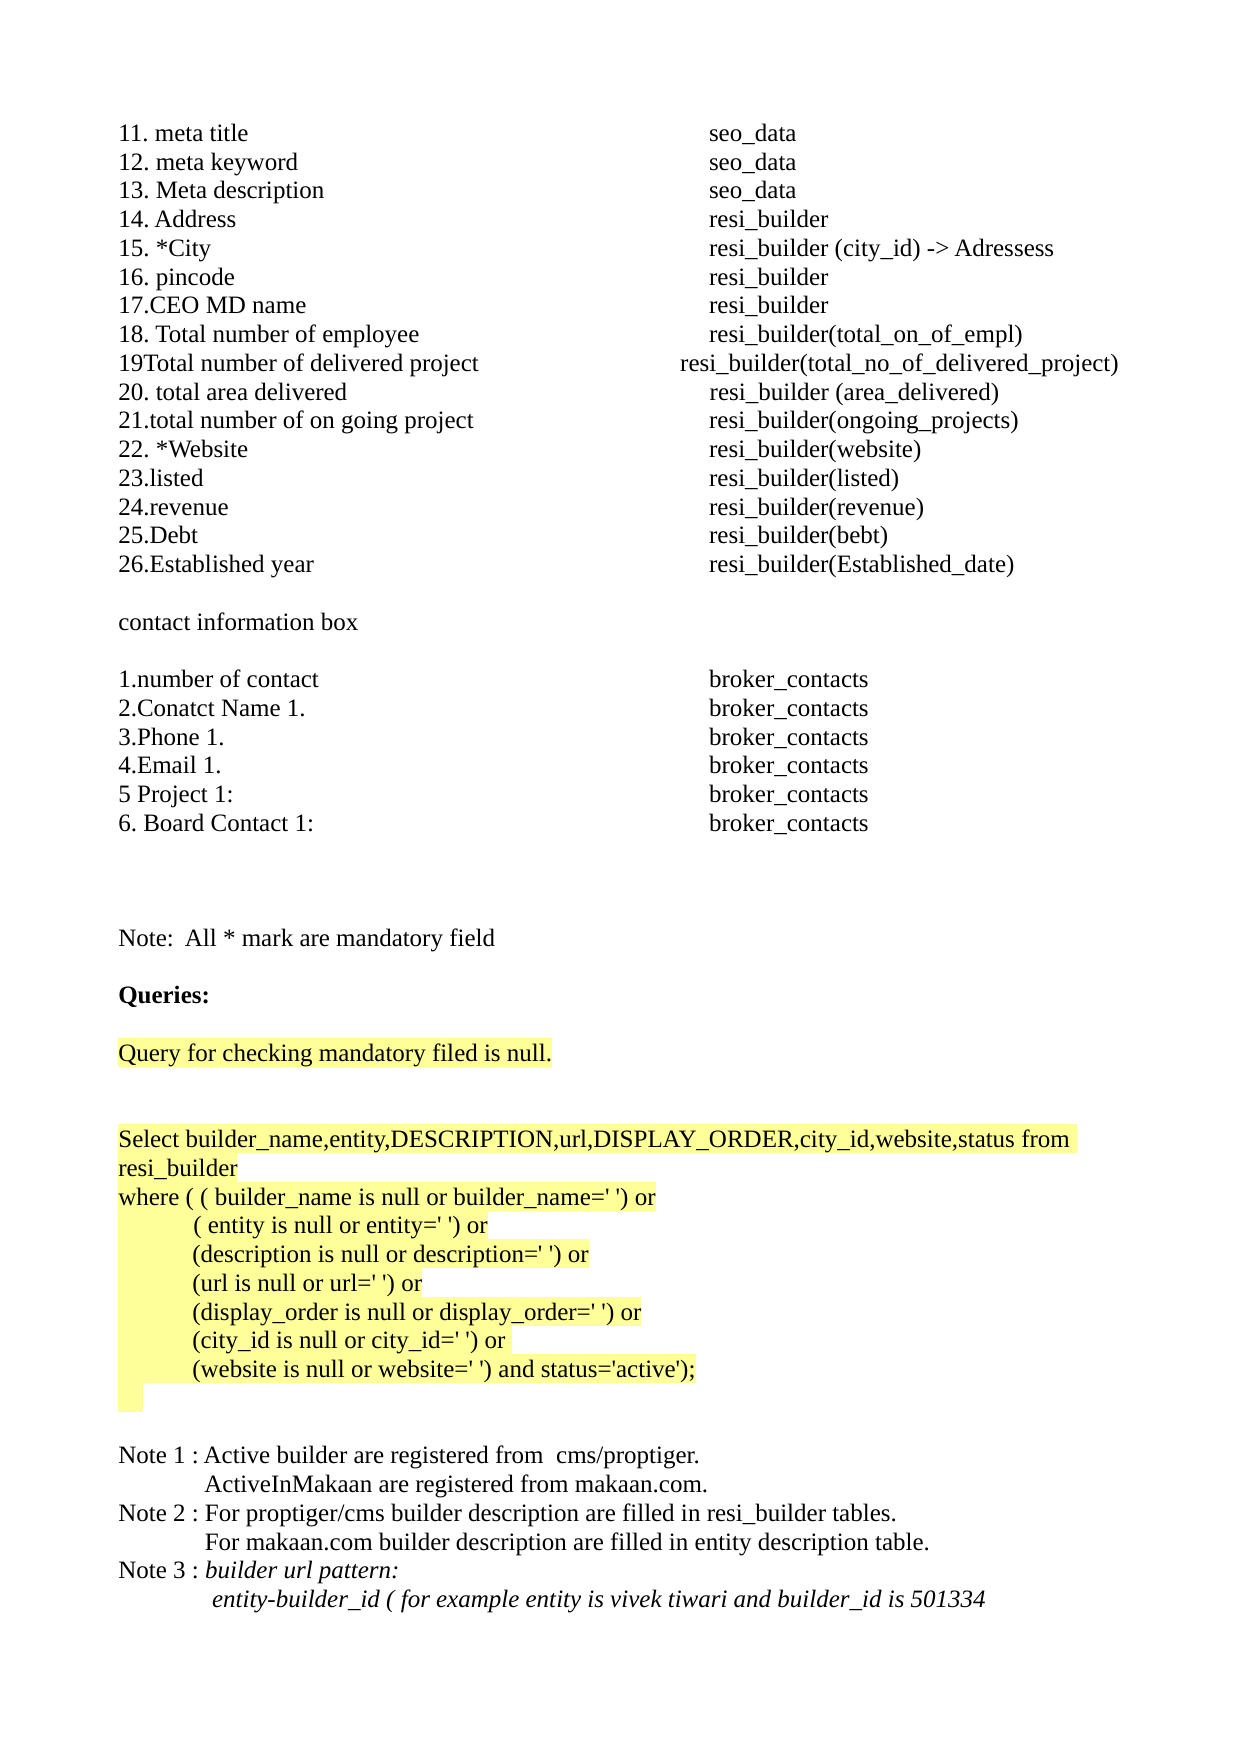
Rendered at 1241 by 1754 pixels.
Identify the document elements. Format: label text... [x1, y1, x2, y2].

text 18. Total number of employee resi_builder(total_on_of_empl) [118, 319, 1122, 348]
text For makaan.com builder description are filled in entity description table. [118, 1527, 1122, 1556]
text 12. meta keyword seo_data [118, 147, 1122, 176]
text Note 1 : Active builder are registered from cms/proptiger. [118, 1441, 1122, 1469]
text (website is null or website=' ') and status='active'); [118, 1354, 1122, 1383]
text 11. meta title seo_data [118, 118, 1122, 147]
text Query for checking mandatory filed is null. [118, 1038, 1122, 1067]
text (city_id is null or city_id=' ') or [118, 1326, 1122, 1354]
text 13. Meta description seo_data [118, 176, 1122, 204]
text 14. Address resi_builder [118, 204, 1122, 233]
text 6. Board Contact 1: broker_contacts [118, 808, 1122, 837]
text 17.CEO MD name resi_builder [118, 291, 1122, 319]
text 25.Debt resi_builder(bebt) [118, 521, 1122, 549]
text 15. *City resi_builder (city_id) -> Adressess [118, 233, 1122, 262]
text Note 2 : For proptiger/cms builder description are filled in resi_builder tables. [118, 1498, 1122, 1527]
text 5 Project 1: broker_contacts [118, 779, 1122, 808]
text 19Total number of delivered project resi_builder(total_no_of_delivered_project) [118, 348, 1122, 377]
text 2.Conatct Name 1. broker_contacts [118, 693, 1122, 722]
text 1.number of contact broker_contacts [118, 664, 1122, 693]
text 3.Phone 1. broker_contacts [118, 722, 1122, 751]
text Select builder_name,entity,DESCRIPTION,url,DISPLAY_ORDER,city_id,website,status from resi_builder [118, 1124, 1122, 1182]
text Note 3 : builder url pattern: [118, 1556, 1122, 1584]
text where ( ( builder_name is null or builder_name=' ') or [118, 1182, 1122, 1211]
text ( entity is null or entity=' ') or [118, 1211, 1122, 1239]
text 24.revenue resi_builder(revenue) [118, 492, 1122, 521]
text contact information box [118, 607, 1122, 636]
text 4.Email 1. broker_contacts [118, 751, 1122, 779]
text Queries: [118, 981, 1122, 1009]
text ActiveInMakaan are registered from makaan.com. [118, 1469, 1122, 1498]
text 16. pincode resi_builder [118, 262, 1122, 291]
text (description is null or description=' ') or [118, 1239, 1122, 1268]
text 22. *Website resi_builder(website) [118, 434, 1122, 463]
text (display_order is null or display_order=' ') or [118, 1297, 1122, 1326]
text 23.listed resi_builder(listed) [118, 463, 1122, 492]
text 20. total area delivered resi_builder (area_delivered) [118, 377, 1122, 406]
text entity-builder_id ( for example entity is vivek tiwari and builder_id is 501334 [118, 1584, 1122, 1613]
text Note: All * mark are mandatory field [118, 923, 1122, 952]
text (url is null or url=' ') or [118, 1268, 1122, 1297]
text 21.total number of on going project resi_builder(ongoing_projects) [118, 406, 1122, 434]
text 26.Established year resi_builder(Established_date) [118, 549, 1122, 578]
